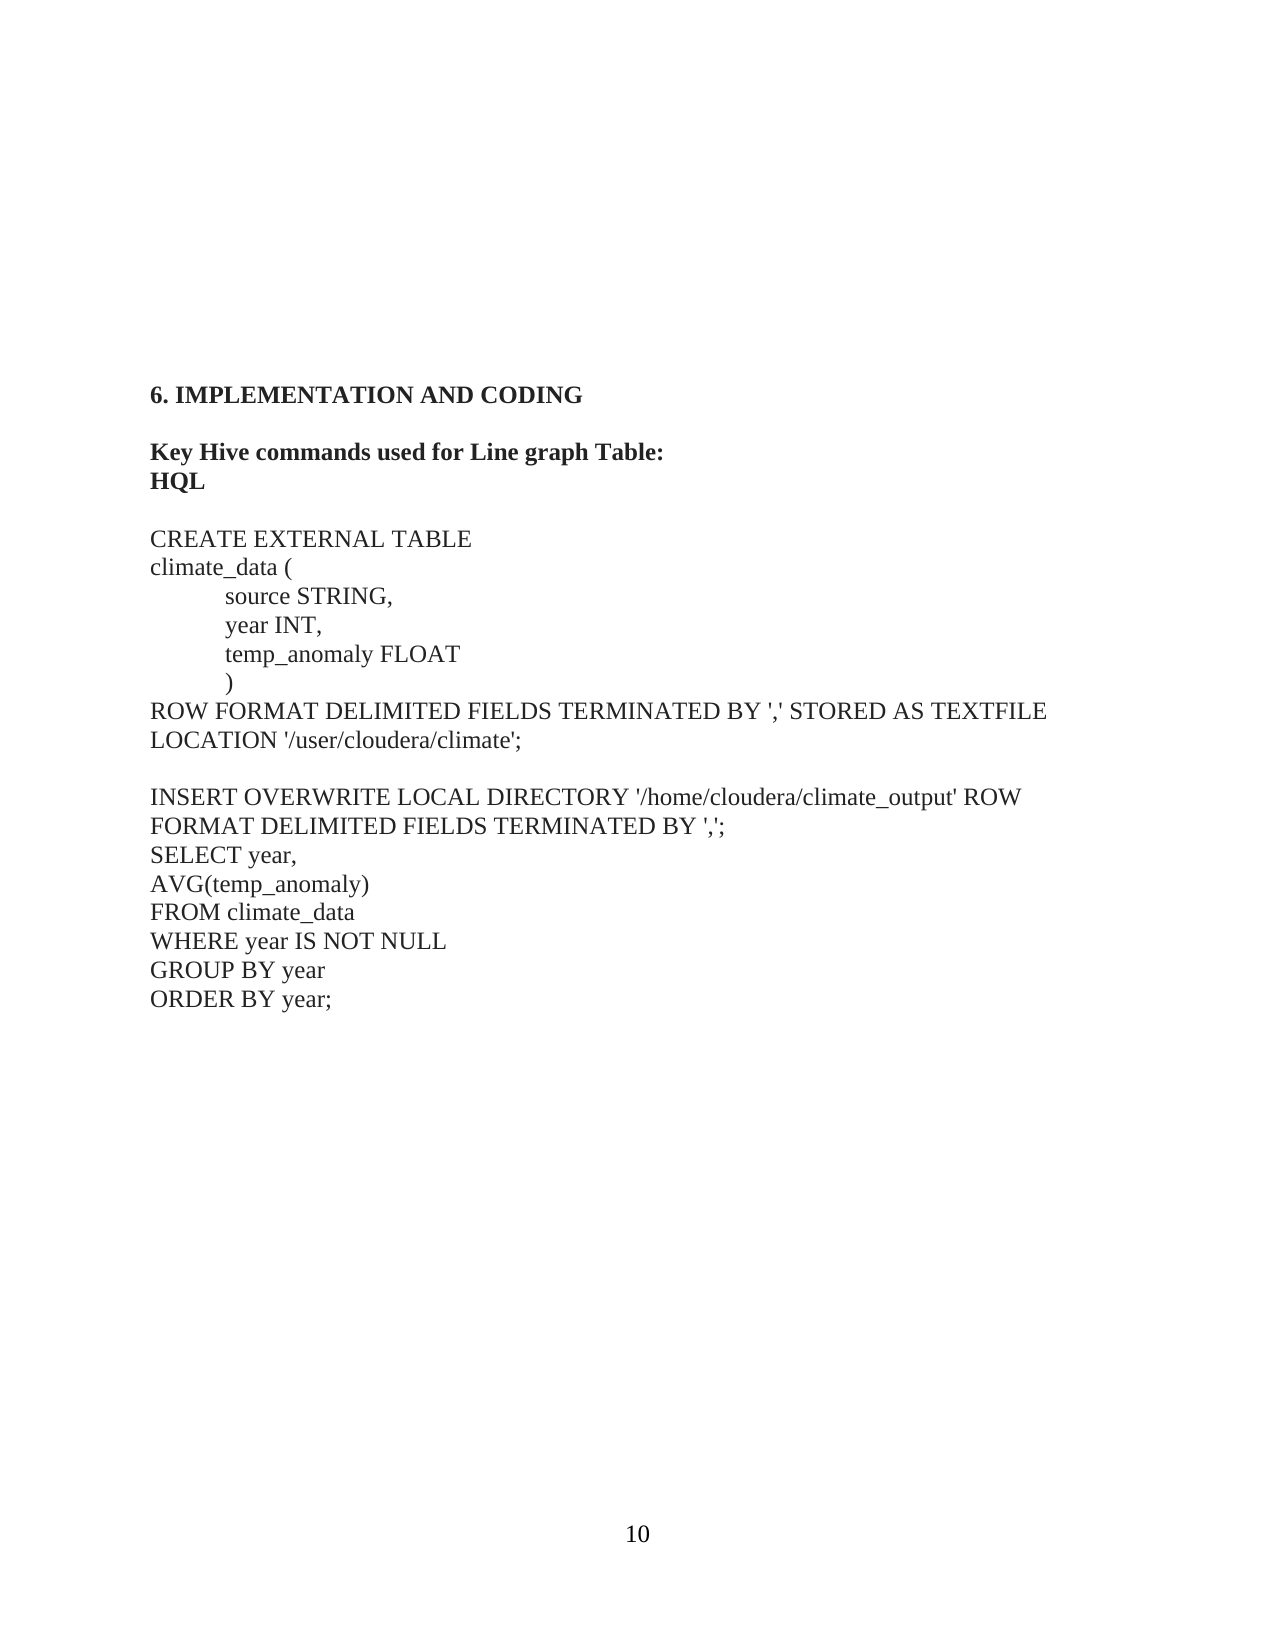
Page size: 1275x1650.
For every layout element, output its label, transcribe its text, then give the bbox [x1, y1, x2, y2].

text source STRING, [150, 581, 1125, 610]
text ROW FORMAT DELIMITED FIELDS TERMINATED BY ',' STORED AS TEXTFILE LOCATION '/user/cloudera/climate'; [150, 696, 1125, 754]
text GROUP BY year [150, 955, 1125, 984]
text climate_data ( [150, 552, 1125, 581]
text SELECT year, [150, 840, 1125, 869]
text 6. IMPLEMENTATION AND CODING [150, 380, 1125, 409]
text FROM climate_data [150, 897, 1125, 926]
text ) [150, 667, 1125, 696]
text HQL [150, 466, 1125, 495]
text CREATE EXTERNAL TABLE [150, 524, 1125, 552]
text AVG(temp_anomaly) [150, 869, 1125, 897]
text temp_anomaly FLOAT [150, 639, 1125, 667]
text WHERE year IS NOT NULL [150, 926, 1125, 955]
text ORDER BY year; [150, 984, 1125, 1012]
text Key Hive commands used for Line graph Table: [150, 437, 1125, 466]
text INSERT OVERWRITE LOCAL DIRECTORY '/home/cloudera/climate_output' ROW FORMAT DELIMITED FIELDS TERMINATED BY ','; [150, 782, 1125, 840]
text year INT, [150, 610, 1125, 639]
